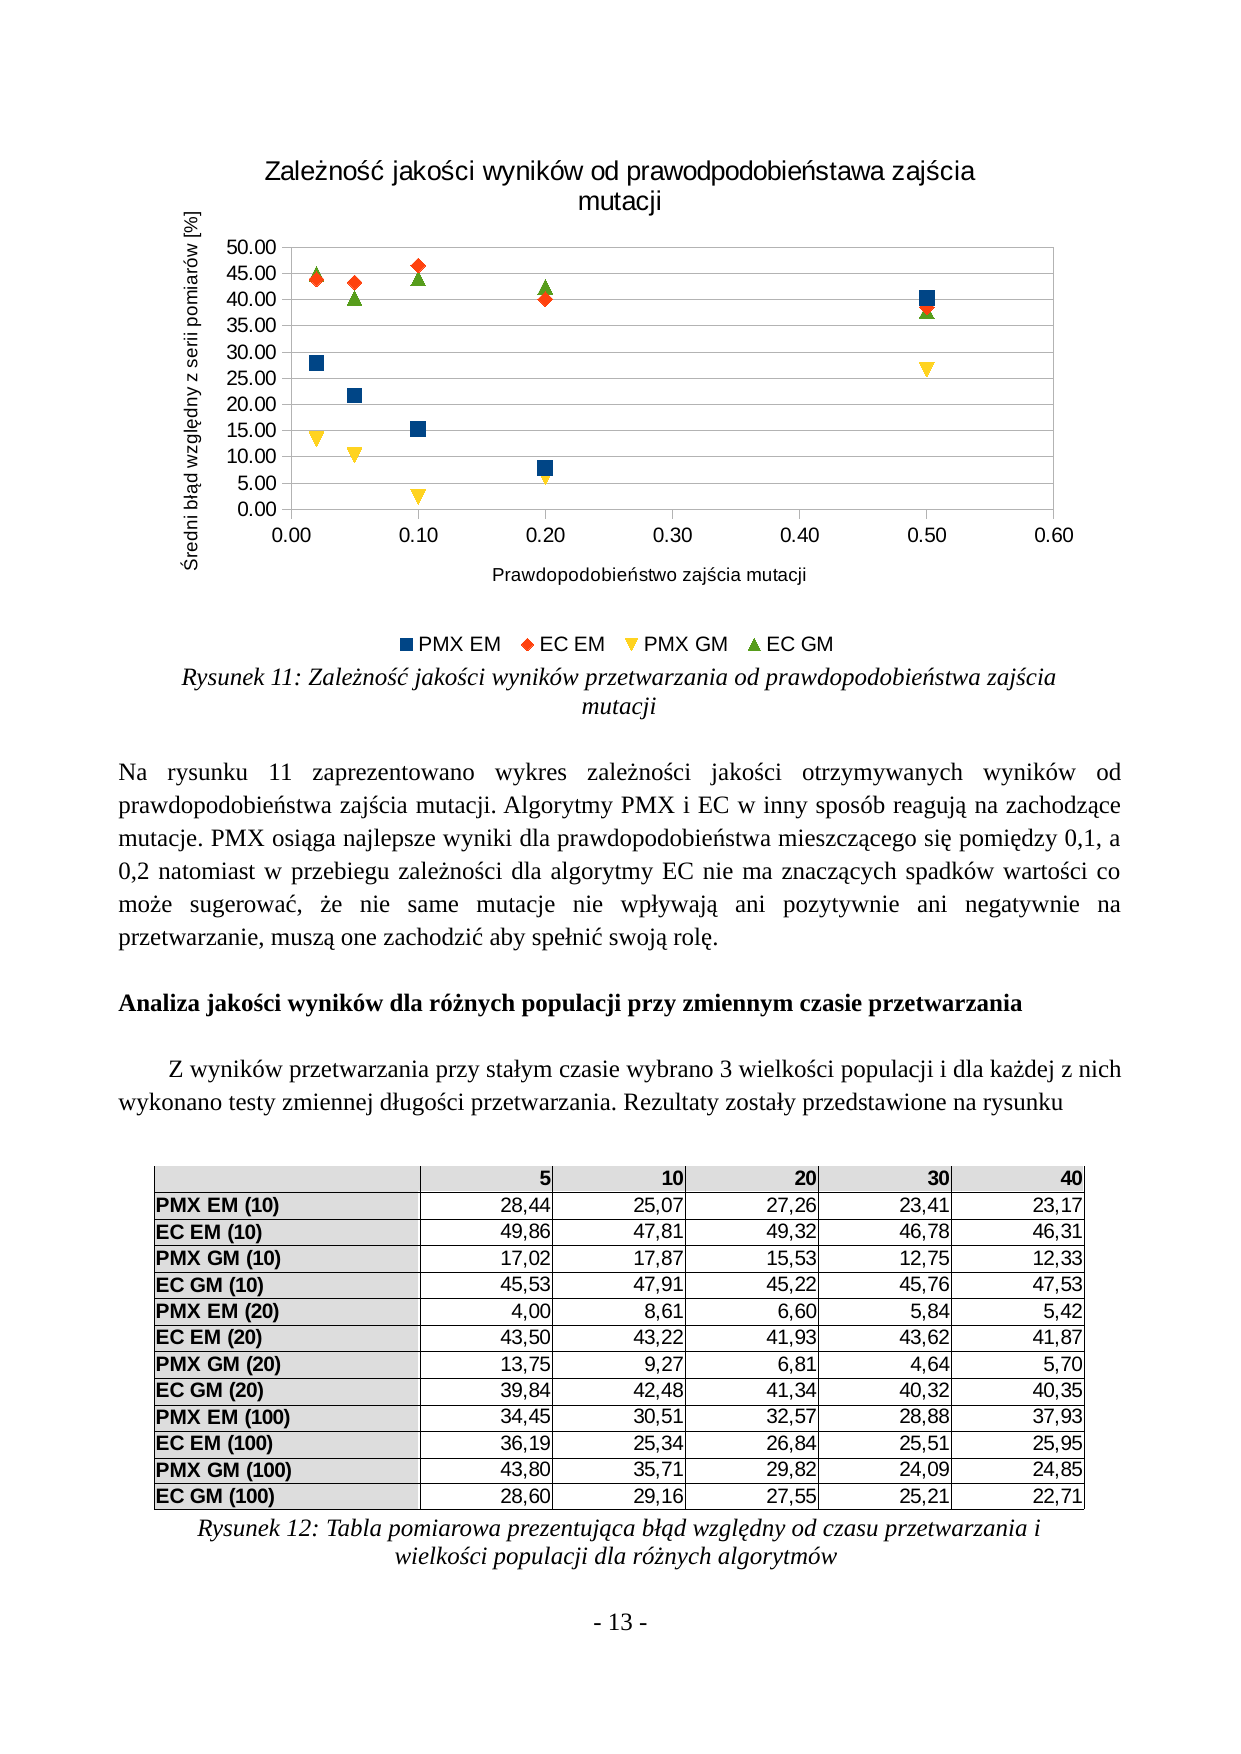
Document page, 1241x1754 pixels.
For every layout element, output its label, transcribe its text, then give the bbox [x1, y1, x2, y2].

text Na rysunku 11 zaprezentowano wykres zależności jakości otrzymywanych wyników od prawdopodobieństwa zajścia mutacji. Algorytmy PMX i EC w inny sposób reagują na zachodzące mutacje. PMX osiąga najlepsze wyniki dla prawdopodobieństwa mieszczącego się pomiędzy 0,1, a 0,2 natomiast w przebiegu zależności dla algorytmy EC nie ma znaczących spadków wartości co może sugerować, że nie same mutacje nie wpływają ani pozytywnie ani negatywnie na przetwarzanie, muszą one zachodzić aby spełnić swoją rolę. [118, 757, 1122, 951]
text Analiza jakości wyników dla różnych populacji przy zmiennym czasie przetwarzania [118, 988, 1122, 1017]
text Rysunek 11: Zależność jakości wyników przetwarzania od prawdopodobieństwa zajścia mutacji [148, 663, 1092, 720]
text Rysunek 12: Tabla pomiarowa prezentująca błąd względny od czasu przetwarzania i wielkości populacji dla różnych algorytmów [153, 1166, 1087, 1570]
text Z wyników przetwarzania przy stałym czasie wybrano 3 wielkości populacji i dla każdej z nich wykonano testy zmiennej długości przetwarzania. Rezultaty zostały przedstawione na rysunku [118, 1054, 1122, 1116]
